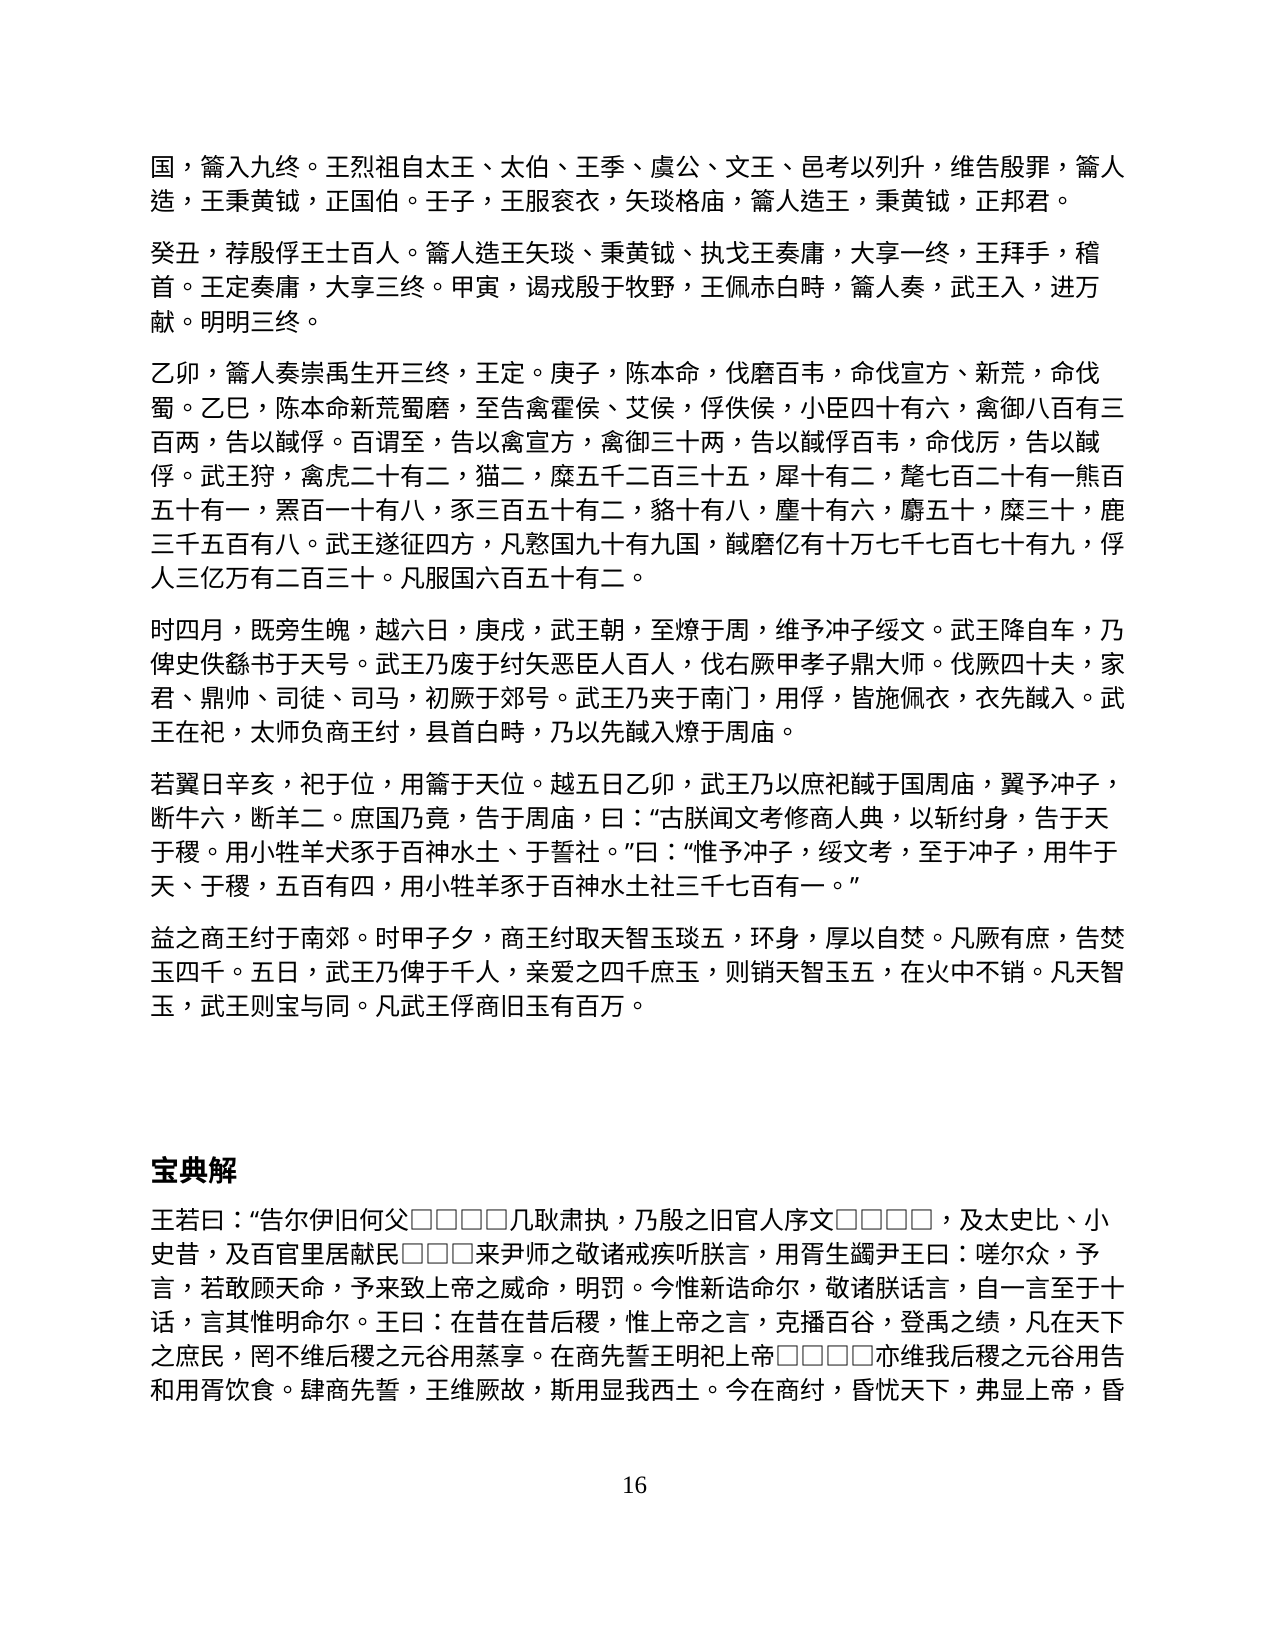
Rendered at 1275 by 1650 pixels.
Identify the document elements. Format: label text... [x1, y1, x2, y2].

text 益之商王纣于南郊。时甲子夕，商王纣取天智玉琰五，环身，厚以自焚。凡厥有庶，告焚玉四千。五日，武王乃俾于千人，亲爱之四千庶玉，则销天智玉五，在火中不销。凡天智玉，武王则宝与同。凡武王俘商旧玉有百万。 [150, 921, 1125, 1023]
text 王若曰：“告尔伊旧何父□□□□几耿肃执，乃殷之旧官人序文□□□□，及太史比、小史昔，及百官里居献民□□□来尹师之敬诸戒疾听朕言，用胥生蠲尹王曰：嗟尔众，予言，若敢顾天命，予来致上帝之威命，明罚。今惟新诰命尔，敬诸朕话言，自一言至于十话，言其惟明命尔。王曰：在昔在昔后稷，惟上帝之言，克播百谷，登禹之绩，凡在天下之庶民，罔不维后稷之元谷用蒸享。在商先誓王明祀上帝□□□□亦维我后稷之元谷用告和用胥饮食。肆商先誓，王维厥故，斯用显我西土。今在商纣，昏忧天下，弗显上帝，昏 [150, 1202, 1125, 1407]
text 时四月，既旁生魄，越六日，庚戌，武王朝，至燎于周，维予冲子绥文。武王降自车，乃俾史佚繇书于天号。武王乃废于纣矢恶臣人百人，伐右厥甲孝子鼎大师。伐厥四十夫，家君、鼎帅、司徒、司马，初厥于郊号。武王乃夹于南门，用俘，皆施佩衣，衣先馘入。武王在祀，太师负商王纣，县首白畤，乃以先馘入燎于周庙。 [150, 612, 1125, 749]
text 国，籥入九终。王烈祖自太王、太伯、王季、虞公、文王、邑考以列升，维告殷罪，籥人造，王秉黄钺，正国伯。壬子，王服衮衣，矢琰格庙，籥人造王，秉黄钺，正邦君。 [150, 150, 1125, 218]
subtitle 宝典解 [150, 1150, 1125, 1190]
text 若翼日辛亥，祀于位，用籥于天位。越五日乙卯，武王乃以庶祀馘于国周庙，翼予冲子，断牛六，断羊二。庶国乃竟，告于周庙，曰：“古朕闻文考修商人典，以斩纣身，告于天于稷。用小牲羊犬豕于百神水土、于誓社。”曰：“惟予冲子，绥文考，至于冲子，用牛于天、于稷，五百有四，用小牲羊豕于百神水土社三千七百有一。” [150, 767, 1125, 903]
text 癸丑，荐殷俘王士百人。籥人造王矢琰、秉黄钺、执戈王奏庸，大享一终，王拜手，稽首。王定奏庸，大享三终。甲寅，谒戎殷于牧野，王佩赤白畤，籥人奏，武王入，进万献。明明三终。 [150, 236, 1125, 338]
text 乙卯，籥人奏崇禹生开三终，王定。庚子，陈本命，伐磨百韦，命伐宣方、新荒，命伐蜀。乙巳，陈本命新荒蜀磨，至告禽霍侯、艾侯，俘佚侯，小臣四十有六，禽御八百有三百两，告以馘俘。百谓至，告以禽宣方，禽御三十两，告以馘俘百韦，命伐厉，告以馘俘。武王狩，禽虎二十有二，猫二，糜五千二百三十五，犀十有二，氂七百二十有一熊百五十有一，罴百一十有八，豕三百五十有二，貉十有八，麈十有六，麝五十，糜三十，鹿三千五百有八。武王遂征四方，凡憝国九十有九国，馘磨亿有十万七千七百七十有九，俘人三亿万有二百三十。凡服国六百五十有二。 [150, 356, 1125, 594]
